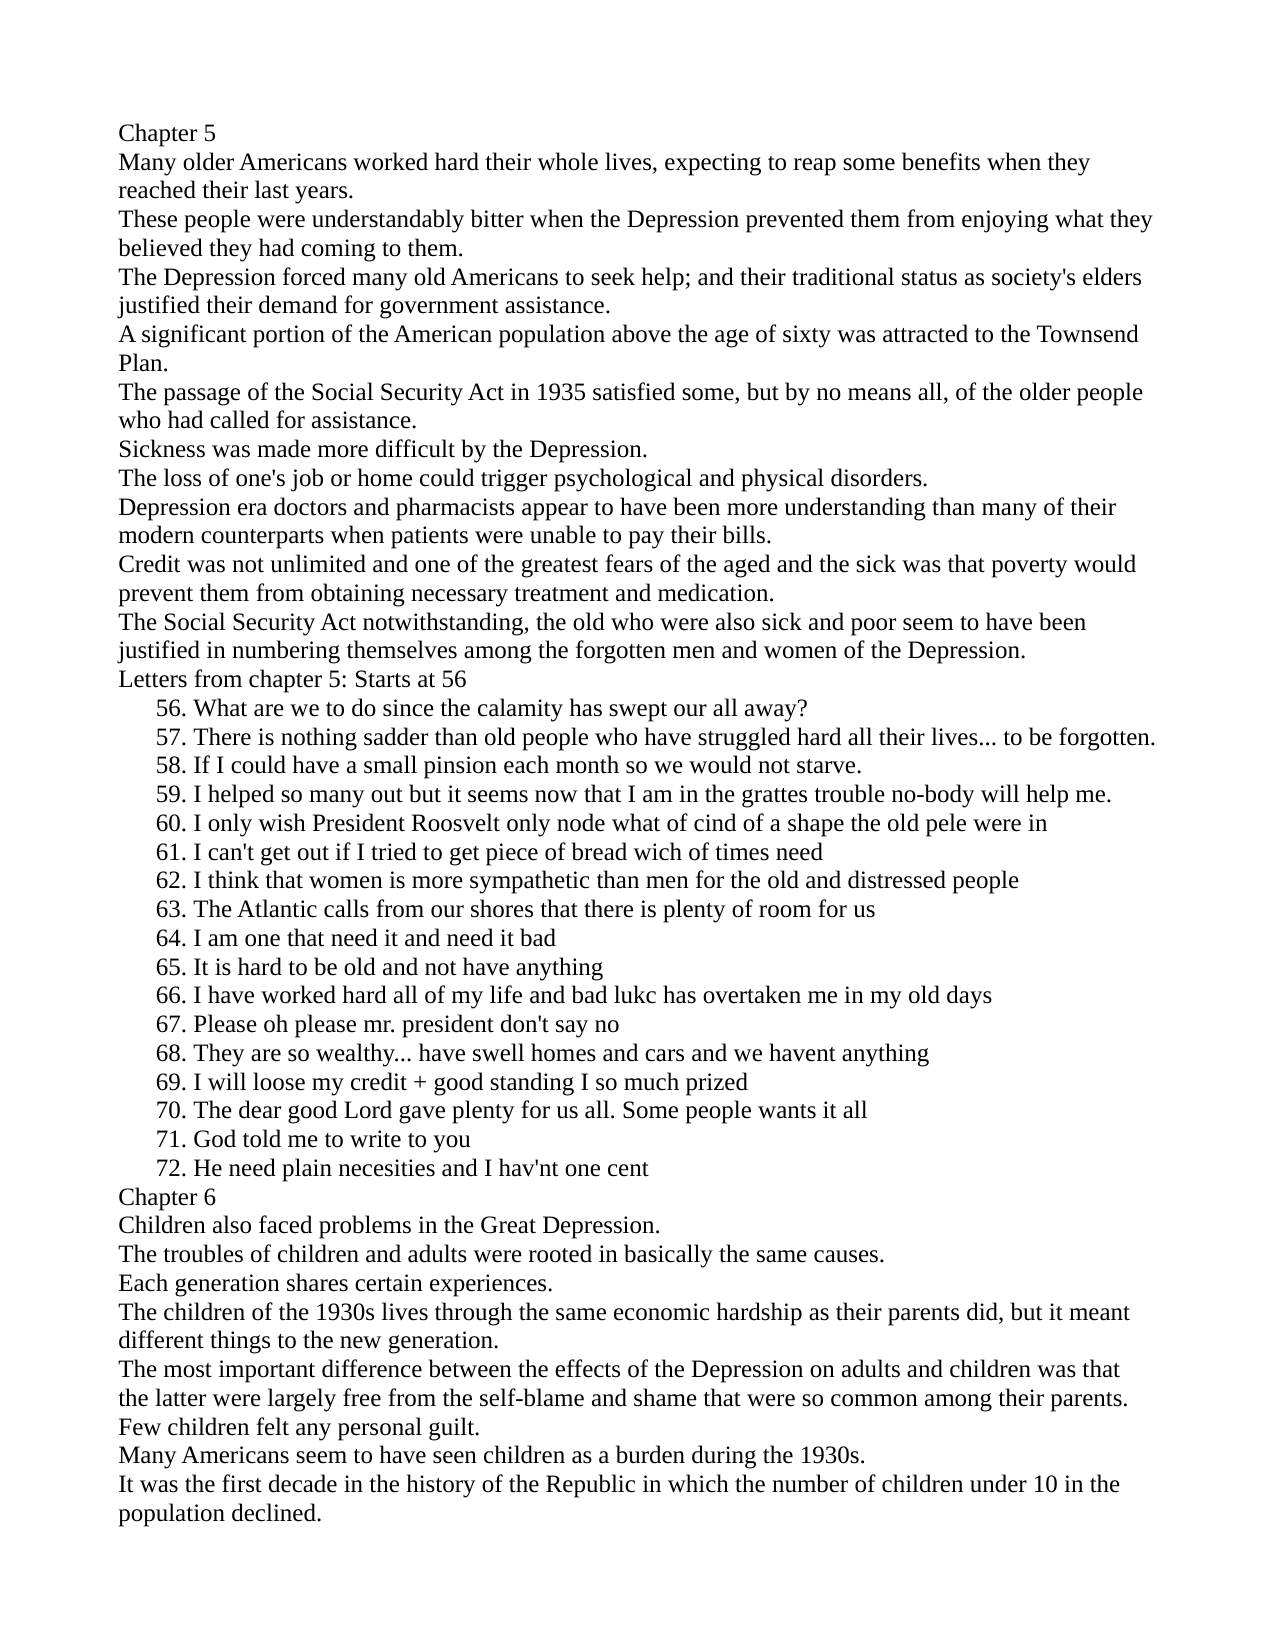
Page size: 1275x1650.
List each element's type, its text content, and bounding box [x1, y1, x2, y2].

text The Depression forced many old Americans to seek help; and their traditional status as society's elders justified their demand for government assistance. [118, 262, 1157, 319]
text The most important difference between the effects of the Depression on adults and children was that the latter were largely free from the self-blame and shame that were so common among their parents. [118, 1354, 1157, 1412]
list There is nothing sadder than old people who have struggled hard all their lives... to be forgotten. [156, 722, 1157, 751]
text Children also faced problems in the Great Depression. [118, 1211, 1157, 1239]
list The dear good Lord gave plenty for us all. Some people wants it all [156, 1096, 1157, 1124]
text The passage of the Social Security Act in 1935 satisfied some, but by no means all, of the older people who had called for assistance. [118, 377, 1157, 434]
list I will loose my credit + good standing I so much prized [156, 1067, 1157, 1096]
text The Social Security Act notwithstanding, the old who were also sick and poor seem to have been justified in numbering themselves among the forgotten men and women of the Depression. [118, 607, 1157, 664]
text Few children felt any personal guilt. [118, 1412, 1157, 1441]
text Sickness was made more difficult by the Depression. [118, 434, 1157, 463]
text It was the first decade in the history of the Republic in which the number of children under 10 in the population declined. [118, 1469, 1157, 1527]
text Each generation shares certain experiences. [118, 1268, 1157, 1297]
list They are so wealthy... have swell homes and cars and we havent anything [156, 1038, 1157, 1067]
list What are we to do since the calamity has swept our all away? [156, 693, 1157, 722]
list God told me to write to you [156, 1124, 1157, 1153]
text A significant portion of the American population above the age of sixty was attracted to the Townsend Plan. [118, 319, 1157, 377]
text The troubles of children and adults were rooted in basically the same causes. [118, 1239, 1157, 1268]
list I only wish President Roosvelt only node what of cind of a shape the old pele were in [156, 808, 1157, 837]
text Many older Americans worked hard their whole lives, expecting to reap some benefits when they reached their last years. [118, 147, 1157, 204]
text Chapter 5 [118, 118, 1157, 147]
text The loss of one's job or home could trigger psychological and physical disorders. [118, 463, 1157, 492]
text Credit was not unlimited and one of the greatest fears of the aged and the sick was that poverty would prevent them from obtaining necessary treatment and medication. [118, 549, 1157, 607]
list I am one that need it and need it bad [156, 923, 1157, 952]
text Depression era doctors and pharmacists appear to have been more understanding than many of their modern counterparts when patients were unable to pay their bills. [118, 492, 1157, 549]
list If I could have a small pinsion each month so we would not starve. [156, 751, 1157, 779]
list I think that women is more sympathetic than men for the old and distressed people [156, 866, 1157, 894]
text The children of the 1930s lives through the same economic hardship as their parents did, but it meant different things to the new generation. [118, 1297, 1157, 1354]
text Letters from chapter 5: Starts at 56 [118, 664, 1157, 693]
list I have worked hard all of my life and bad lukc has overtaken me in my old days [156, 981, 1157, 1009]
list It is hard to be old and not have anything [156, 952, 1157, 981]
list I helped so many out but it seems now that I am in the grattes trouble no-body will help me. [156, 779, 1157, 808]
text Many Americans seem to have seen children as a burden during the 1930s. [118, 1441, 1157, 1469]
list I can't get out if I tried to get piece of bread wich of times need [156, 837, 1157, 866]
text Chapter 6 [118, 1182, 1157, 1211]
list The Atlantic calls from our shores that there is plenty of room for us [156, 894, 1157, 923]
list He need plain necesities and I hav'nt one cent [156, 1153, 1157, 1182]
list Please oh please mr. president don't say no [156, 1009, 1157, 1038]
text These people were understandably bitter when the Depression prevented them from enjoying what they believed they had coming to them. [118, 204, 1157, 262]
